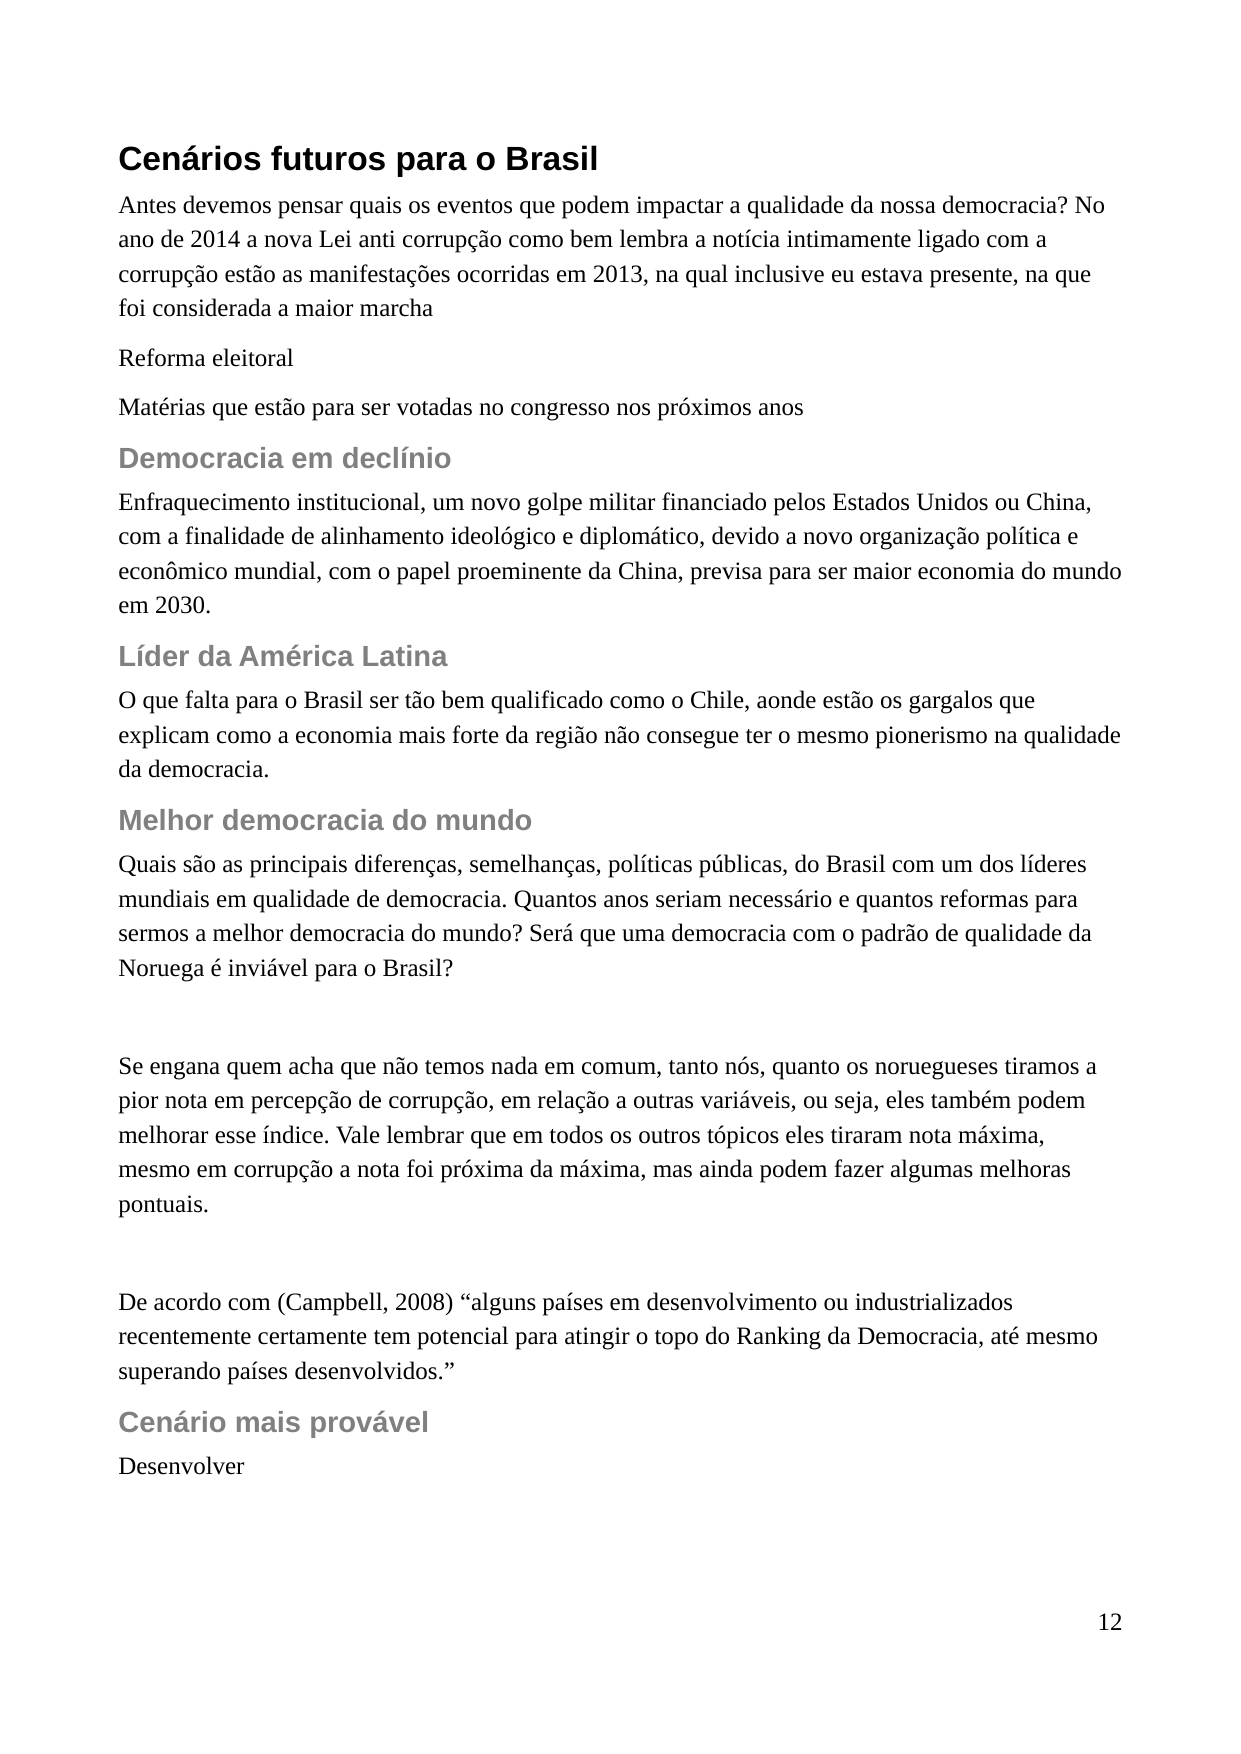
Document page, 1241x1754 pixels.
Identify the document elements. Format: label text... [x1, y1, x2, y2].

text Reforma eleitoral [118, 343, 1122, 371]
text Desenvolver [118, 1451, 1122, 1480]
text Matérias que estão para ser votadas no congresso nos próximos anos [118, 392, 1122, 420]
text Quais são as principais diferenças, semelhanças, políticas públicas, do Brasil com um dos líderes mundiais em qualidade de democracia. Quantos anos seriam necessário e quantos reformas para sermos a melhor democracia do mundo? Será que uma democracia com o padrão de qualidade da Noruega é inviável para o Brasil? [118, 849, 1122, 982]
subtitle Democracia em declínio [118, 441, 1122, 474]
subtitle Líder da América Latina [118, 639, 1122, 673]
subtitle Melhor democracia do mundo [118, 803, 1122, 837]
text O que falta para o Brasil ser tão bem qualificado como o Chile, aonde estão os gargalos que explicam como a economia mais forte da região não consegue ter o mesmo pionerismo na qualidade da democracia. [118, 685, 1122, 783]
text Enfraquecimento institucional, um novo golpe militar financiado pelos Estados Unidos ou China, com a finalidade de alinhamento ideológico e diplomático, devido a novo organização política e econômico mundial, com o papel proeminente da China, previsa para ser maior economia do mundo em 2030. [118, 487, 1122, 619]
text Antes devemos pensar quais os eventos que podem impactar a qualidade da nossa democracia? No ano de 2014 a nova Lei anti corrupção como bem lembra a notícia intimamente ligado com a corrupção estão as manifestações ocorridas em 2013, na qual inclusive eu estava presente, na que foi considerada a maior marcha [118, 190, 1122, 322]
text De acordo com (Campbell, 2008) “alguns países em desenvolvimento ou industrializados recentemente certamente tem potencial para atingir o topo do Ranking da Democracia, até mesmo superando países desenvolvidos.” [118, 1287, 1122, 1385]
text Se engana quem acha que não temos nada em comum, tanto nós, quanto os noruegueses tiramos a pior nota em percepção de corrupção, em relação a outras variáveis, ou seja, eles também podem melhorar esse índice. Vale lembrar que em todos os outros tópicos eles tiraram nota máxima, mesmo em corrupção a nota foi próxima da máxima, mas ainda podem fazer algumas melhoras pontuais. [118, 1051, 1122, 1218]
subtitle Cenários futuros para o Brasil [118, 139, 1122, 178]
subtitle Cenário mais provável [118, 1405, 1122, 1438]
